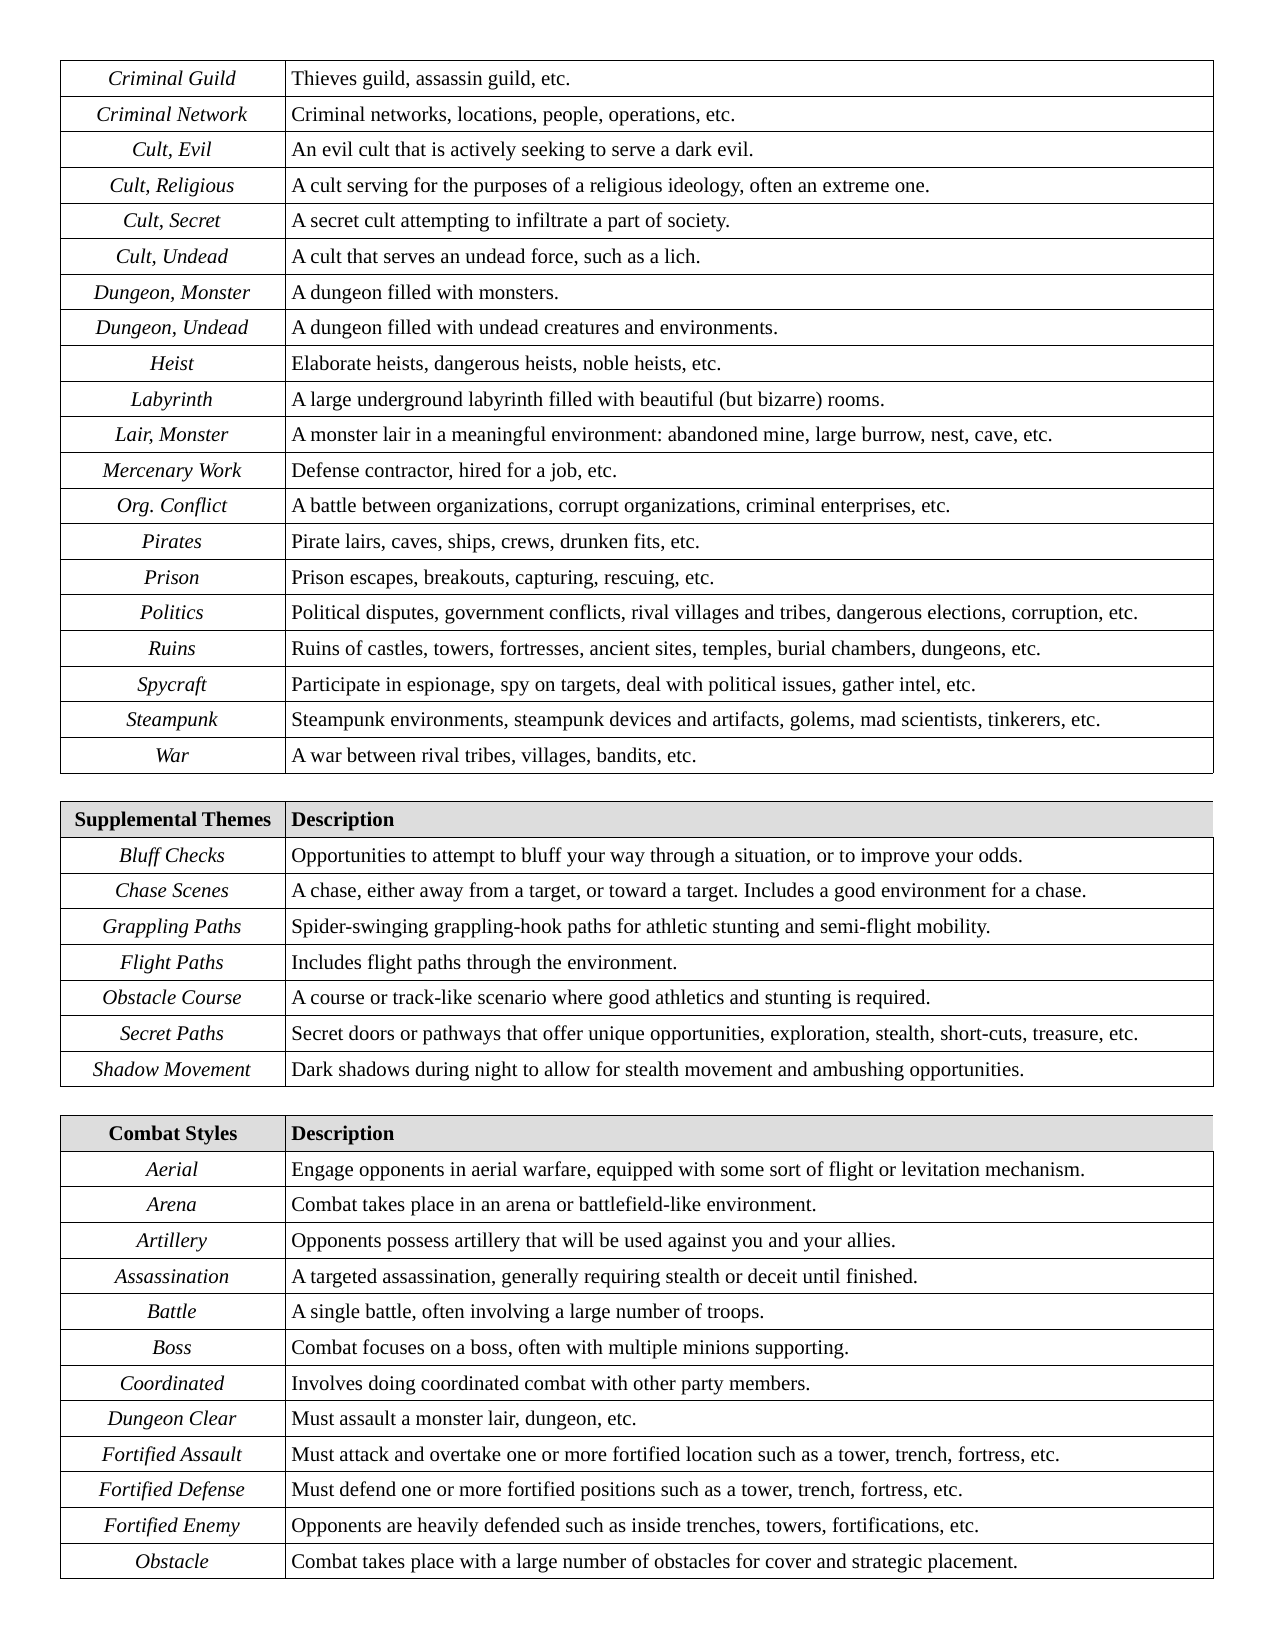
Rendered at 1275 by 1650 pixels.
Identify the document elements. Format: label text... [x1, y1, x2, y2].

table_cell Artillery [61, 1223, 285, 1258]
table_cell A secret cult attempting to infiltrate a part of society. [286, 204, 1213, 238]
table_cell Elaborate heists, dangerous heists, noble heists, etc. [286, 346, 1213, 381]
table_cell Prison [61, 560, 285, 594]
table_cell Flight Paths [61, 945, 285, 979]
table_cell Must assault a monster lair, dungeon, etc. [286, 1401, 1213, 1436]
table_cell Labyrinth [61, 382, 285, 416]
table_cell Dungeon, Undead [61, 310, 285, 345]
table_cell Secret Paths [61, 1016, 285, 1051]
table_header Description [286, 1116, 1213, 1151]
table_cell Grappling Paths [61, 909, 285, 944]
table_cell Steampunk environments, steampunk devices and artifacts, golems, mad scientists, tinkerers, etc. [286, 702, 1213, 737]
table_cell Coordinated [61, 1366, 285, 1400]
table_cell A battle between organizations, corrupt organizations, criminal enterprises, etc. [286, 489, 1213, 523]
table_cell Org. Conflict [61, 489, 285, 523]
table_header Supplemental Themes [61, 802, 285, 837]
table_cell Opportunities to attempt to bluff your way through a situation, or to improve your odds. [286, 838, 1213, 873]
table_cell Pirates [61, 524, 285, 559]
table_cell Obstacle Course [61, 981, 285, 1015]
table_cell A chase, either away from a target, or toward a target. Includes a good environment for a chase. [286, 874, 1213, 908]
table_cell Dark shadows during night to allow for stealth movement and ambushing opportunities. [286, 1052, 1213, 1086]
table_cell Involves doing coordinated combat with other party members. [286, 1366, 1213, 1400]
table_cell Thieves guild, assassin guild, etc. [286, 61, 1213, 96]
table_cell Defense contractor, hired for a job, etc. [286, 453, 1213, 487]
table_cell Criminal Guild [61, 61, 285, 96]
table_cell Cult, Evil [61, 132, 285, 167]
table_cell Prison escapes, breakouts, capturing, rescuing, etc. [286, 560, 1213, 594]
table_cell Criminal networks, locations, people, operations, etc. [286, 97, 1213, 131]
table_cell Aerial [61, 1152, 285, 1186]
table_cell Opponents are heavily defended such as inside trenches, towers, fortifications, etc. [286, 1508, 1213, 1543]
table_cell Dungeon, Monster [61, 275, 285, 309]
table_cell Lair, Monster [61, 417, 285, 452]
table_cell Assassination [61, 1259, 285, 1293]
table_cell Opponents possess artillery that will be used against you and your allies. [286, 1223, 1213, 1258]
table_cell Mercenary Work [61, 453, 285, 487]
table_cell Engage opponents in aerial warfare, equipped with some sort of flight or levitation mechanism. [286, 1152, 1213, 1186]
table_cell Cult, Undead [61, 239, 285, 274]
table_cell A single battle, often involving a large number of troops. [286, 1294, 1213, 1329]
table_cell A large underground labyrinth filled with beautiful (but bizarre) rooms. [286, 382, 1213, 416]
table_cell Combat focuses on a boss, often with multiple minions supporting. [286, 1330, 1213, 1364]
table_cell A monster lair in a meaningful environment: abandoned mine, large burrow, nest, cave, etc. [286, 417, 1213, 452]
table_cell Secret doors or pathways that offer unique opportunities, exploration, stealth, short-cuts, treasure, etc. [286, 1016, 1213, 1051]
table_cell Obstacle [61, 1544, 285, 1578]
table_cell Ruins of castles, towers, fortresses, ancient sites, temples, burial chambers, dungeons, etc. [286, 631, 1213, 666]
table_cell Political disputes, government conflicts, rival villages and tribes, dangerous elections, corruption, etc. [286, 595, 1213, 630]
table_cell A dungeon filled with monsters. [286, 275, 1213, 309]
table_header Combat Styles [61, 1116, 285, 1151]
table_cell Cult, Secret [61, 204, 285, 238]
table_cell Criminal Network [61, 97, 285, 131]
table_cell Fortified Assault [61, 1437, 285, 1471]
table_cell Chase Scenes [61, 874, 285, 908]
table_cell A course or track-like scenario where good athletics and stunting is required. [286, 981, 1213, 1015]
table_cell Shadow Movement [61, 1052, 285, 1086]
table_cell Combat takes place in an arena or battlefield-like environment. [286, 1187, 1213, 1222]
table_cell Must defend one or more fortified positions such as a tower, trench, fortress, etc. [286, 1472, 1213, 1507]
table_cell Politics [61, 595, 285, 630]
table_cell Heist [61, 346, 285, 381]
table_cell Spider-swinging grappling-hook paths for athletic stunting and semi-flight mobility. [286, 909, 1213, 944]
table_cell Arena [61, 1187, 285, 1222]
table_cell Battle [61, 1294, 285, 1329]
table_cell A war between rival tribes, villages, bandits, etc. [286, 738, 1213, 772]
table_cell Pirate lairs, caves, ships, crews, drunken fits, etc. [286, 524, 1213, 559]
table_cell A targeted assassination, generally requiring stealth or deceit until finished. [286, 1259, 1213, 1293]
table_cell A cult that serves an undead force, such as a lich. [286, 239, 1213, 274]
table_cell Cult, Religious [61, 168, 285, 202]
table_cell Ruins [61, 631, 285, 666]
table_cell Fortified Enemy [61, 1508, 285, 1543]
table_cell Dungeon Clear [61, 1401, 285, 1436]
table_cell Boss [61, 1330, 285, 1364]
table_cell War [61, 738, 285, 772]
table_cell Combat takes place with a large number of obstacles for cover and strategic placement. [286, 1544, 1213, 1578]
table_cell Bluff Checks [61, 838, 285, 873]
table_cell Includes flight paths through the environment. [286, 945, 1213, 979]
table_cell An evil cult that is actively seeking to serve a dark evil. [286, 132, 1213, 167]
table_cell Steampunk [61, 702, 285, 737]
table_cell A dungeon filled with undead creatures and environments. [286, 310, 1213, 345]
table_cell Participate in espionage, spy on targets, deal with political issues, gather intel, etc. [286, 667, 1213, 701]
table_cell Must attack and overtake one or more fortified location such as a tower, trench, fortress, etc. [286, 1437, 1213, 1471]
table_cell A cult serving for the purposes of a religious ideology, often an extreme one. [286, 168, 1213, 202]
table_cell Fortified Defense [61, 1472, 285, 1507]
table_cell Spycraft [61, 667, 285, 701]
table_header Description [286, 802, 1213, 837]
